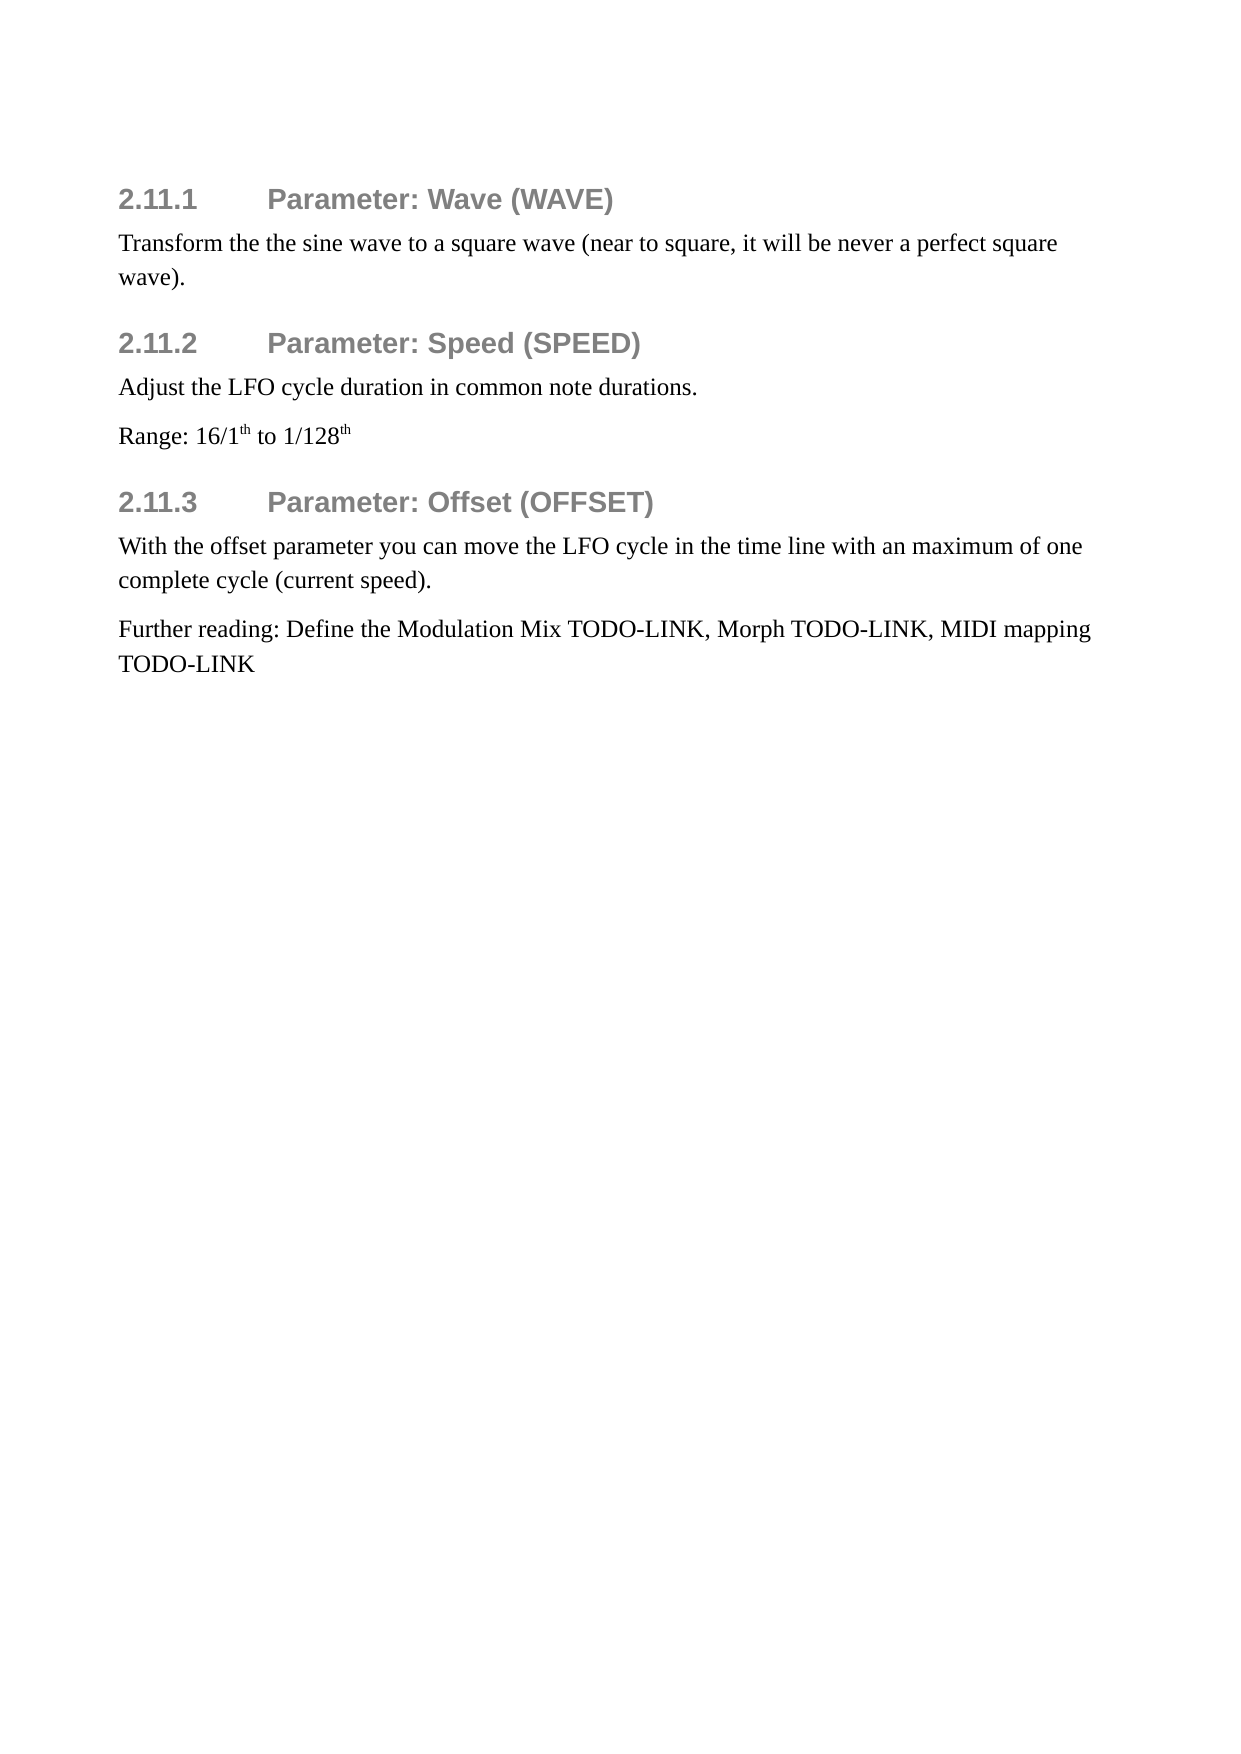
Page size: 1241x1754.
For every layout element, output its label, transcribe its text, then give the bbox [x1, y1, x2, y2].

subtitle Parameter: Offset (OFFSET) [118, 485, 1122, 518]
subtitle Parameter: Wave (WAVE) [118, 182, 1122, 215]
subtitle Parameter: Speed (SPEED) [118, 326, 1122, 359]
text Range: 16/1th to 1/128th [118, 421, 1122, 450]
text Transform the the sine wave to a square wave (near to square, it will be never a perfect square wave). [118, 228, 1122, 291]
text Adjust the LFO cycle duration in common note durations. [118, 372, 1122, 401]
text Further reading: Define the Modulation Mix TODO-LINK, Morph TODO-LINK, MIDI mapping TODO-LINK [118, 614, 1122, 677]
text With the offset parameter you can move the LFO cycle in the time line with an maximum of one complete cycle (current speed). [118, 531, 1122, 594]
